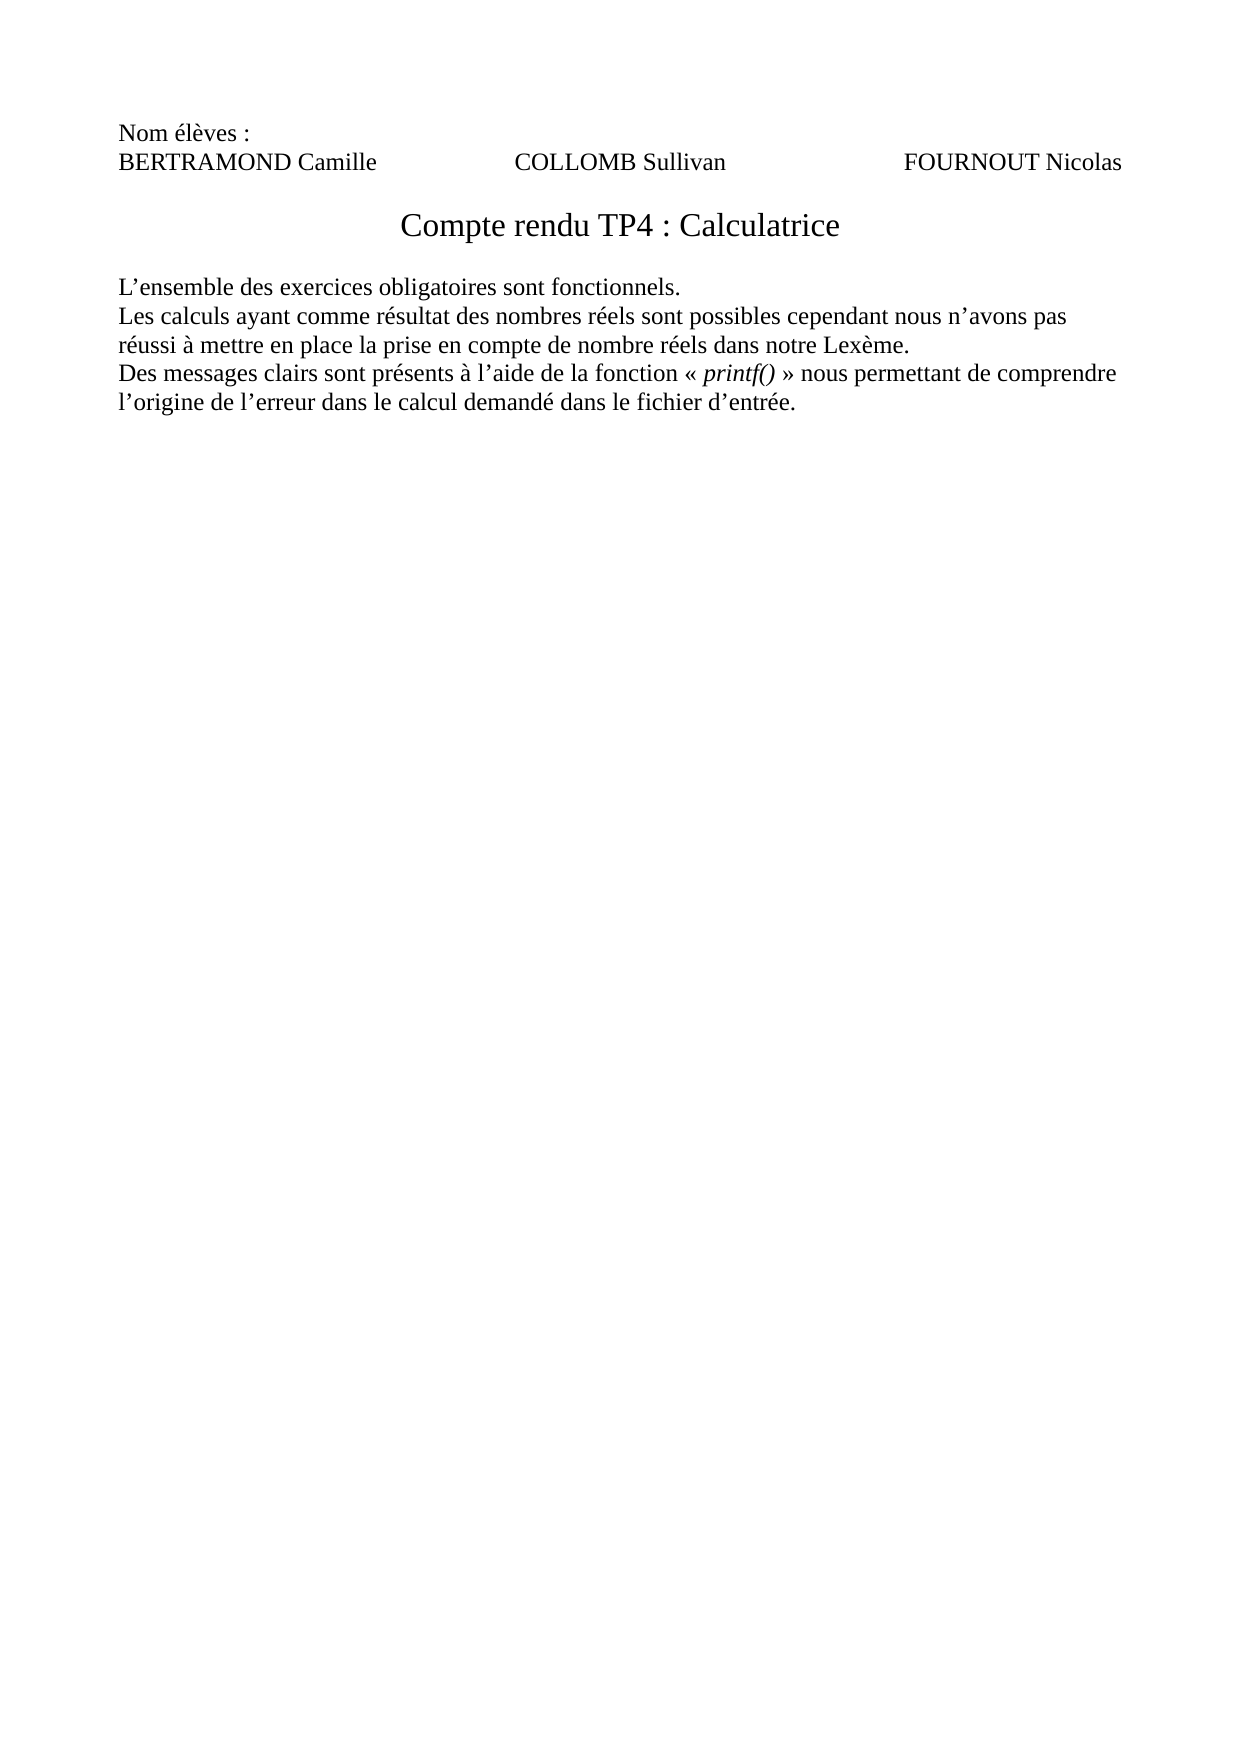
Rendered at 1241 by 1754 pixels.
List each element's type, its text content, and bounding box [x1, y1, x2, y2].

text Des messages clairs sont présents à l’aide de la fonction « printf() » nous permettant de comprendre l’origine de l’erreur dans le calcul demandé dans le fichier d’entrée. [118, 358, 1122, 416]
text Les calculs ayant comme résultat des nombres réels sont possibles cependant nous n’avons pas réussi à mettre en place la prise en compte de nombre réels dans notre Lexème. [118, 301, 1122, 358]
text L’ensemble des exercices obligatoires sont fonctionnels. [118, 272, 1122, 301]
text Compte rendu TP4 : Calculatrice [118, 205, 1122, 243]
